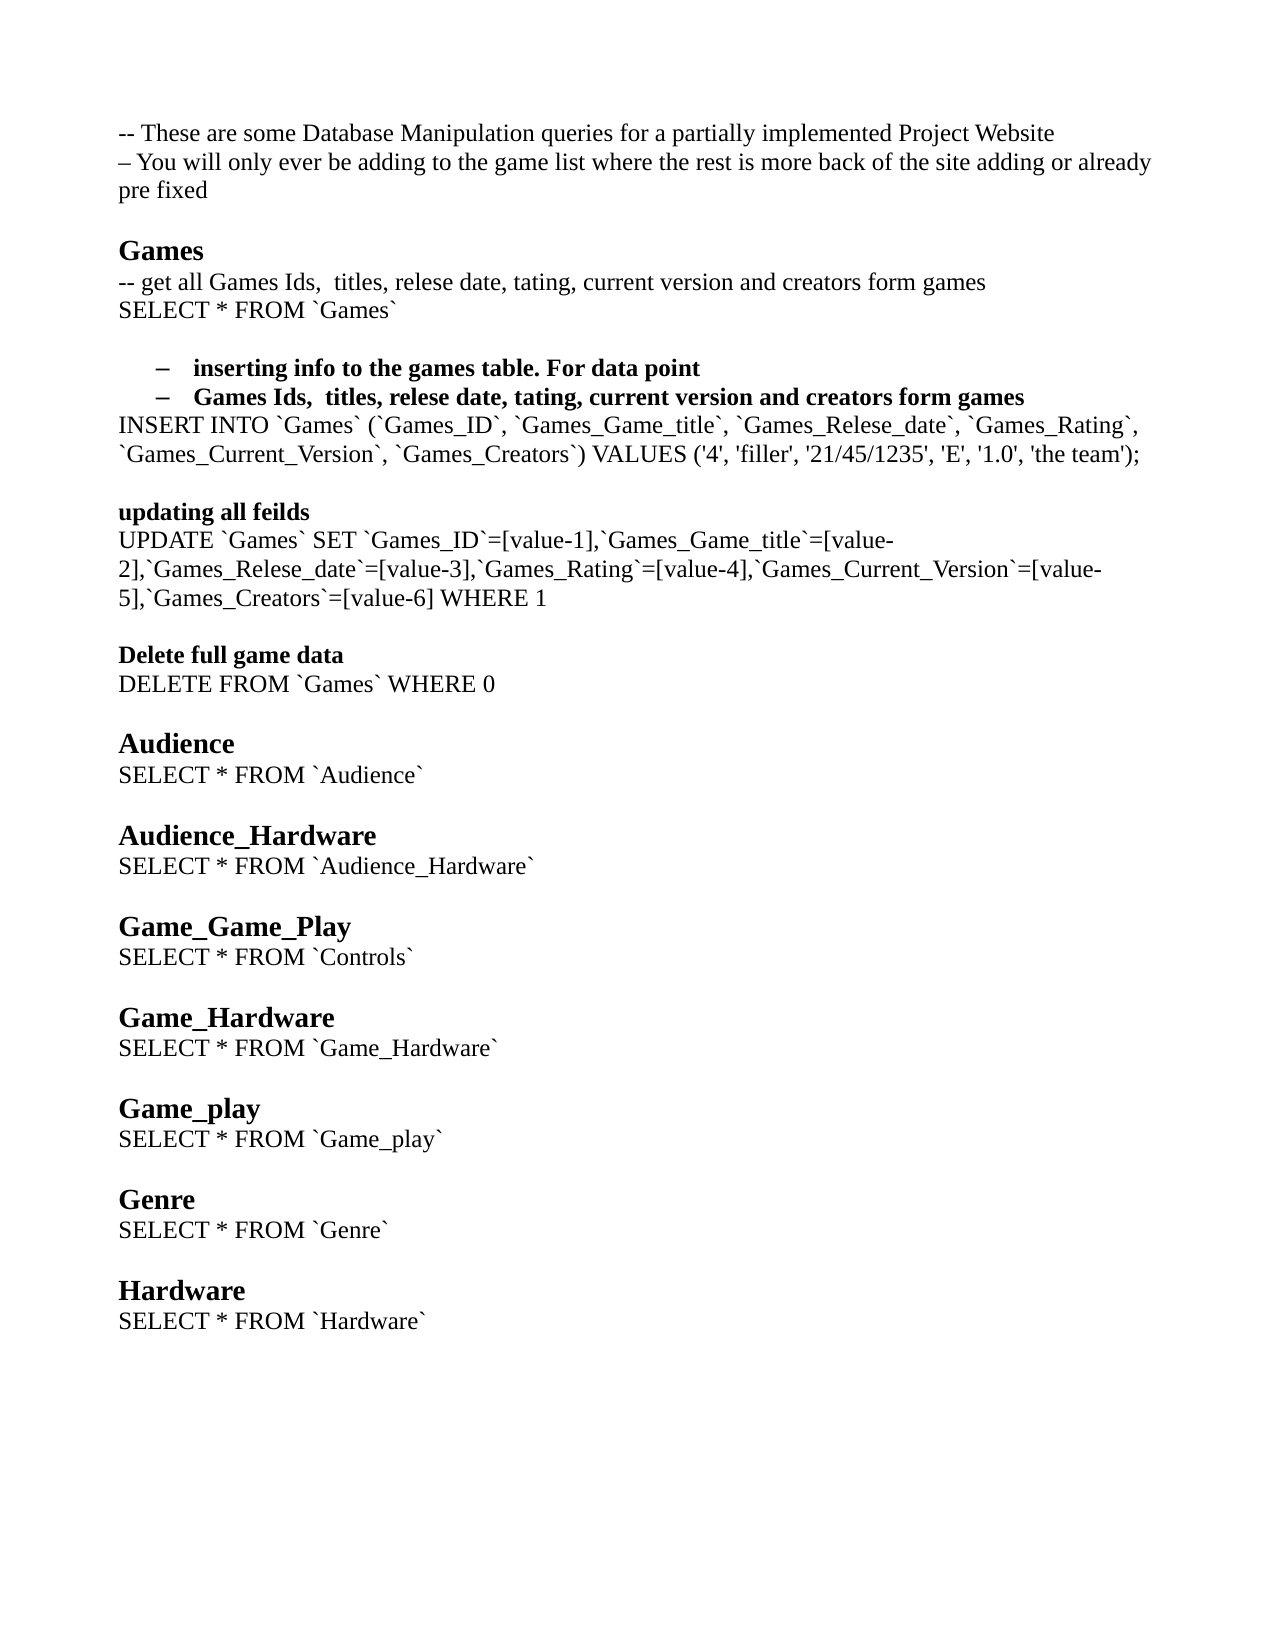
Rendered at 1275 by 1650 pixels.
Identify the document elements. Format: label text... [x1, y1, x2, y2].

text SELECT * FROM `Audience_Hardware` [118, 851, 1157, 880]
text SELECT * FROM `Genre` [118, 1215, 1157, 1244]
text -- These are some Database Manipulation queries for a partially implemented Project Website – You will only ever be adding to the game list where the rest is more back of the site adding or already pre fixed [118, 118, 1157, 204]
text Games -- get all Games Ids, titles, relese date, tating, current version and creators form games SELECT * FROM `Games` [118, 233, 1157, 353]
text Game_Hardware [118, 1000, 1157, 1033]
list inserting info to the games table. For data point [156, 353, 1157, 382]
text SELECT * FROM `Audience` [118, 760, 1157, 789]
text Genre [118, 1182, 1157, 1215]
text Game_play [118, 1091, 1157, 1124]
text SELECT * FROM `Game_Hardware` [118, 1033, 1157, 1062]
list Games Ids, titles, relese date, tating, current version and creators form games [156, 382, 1157, 410]
text SELECT * FROM `Controls` [118, 942, 1157, 971]
text Audience_Hardware [118, 818, 1157, 851]
text DELETE FROM `Games` WHERE 0 [118, 669, 1157, 698]
text Hardware [118, 1273, 1157, 1306]
text Delete full game data [118, 640, 1157, 669]
text SELECT * FROM `Hardware` [118, 1306, 1157, 1335]
text Game_Game_Play [118, 909, 1157, 942]
text Audience [118, 727, 1157, 760]
text UPDATE `Games` SET `Games_ID`=[value-1],`Games_Game_title`=[value-2],`Games_Relese_date`=[value-3],`Games_Rating`=[value-4],`Games_Current_Version`=[value-5],`Games_Creators`=[value-6] WHERE 1 [118, 525, 1157, 612]
text INSERT INTO `Games` (`Games_ID`, `Games_Game_title`, `Games_Relese_date`, `Games_Rating`, `Games_Current_Version`, `Games_Creators`) VALUES ('4', 'filler', '21/45/1235', 'E', '1.0', 'the team'); [118, 410, 1157, 468]
text SELECT * FROM `Game_play` [118, 1124, 1157, 1153]
text updating all feilds [118, 497, 1157, 525]
